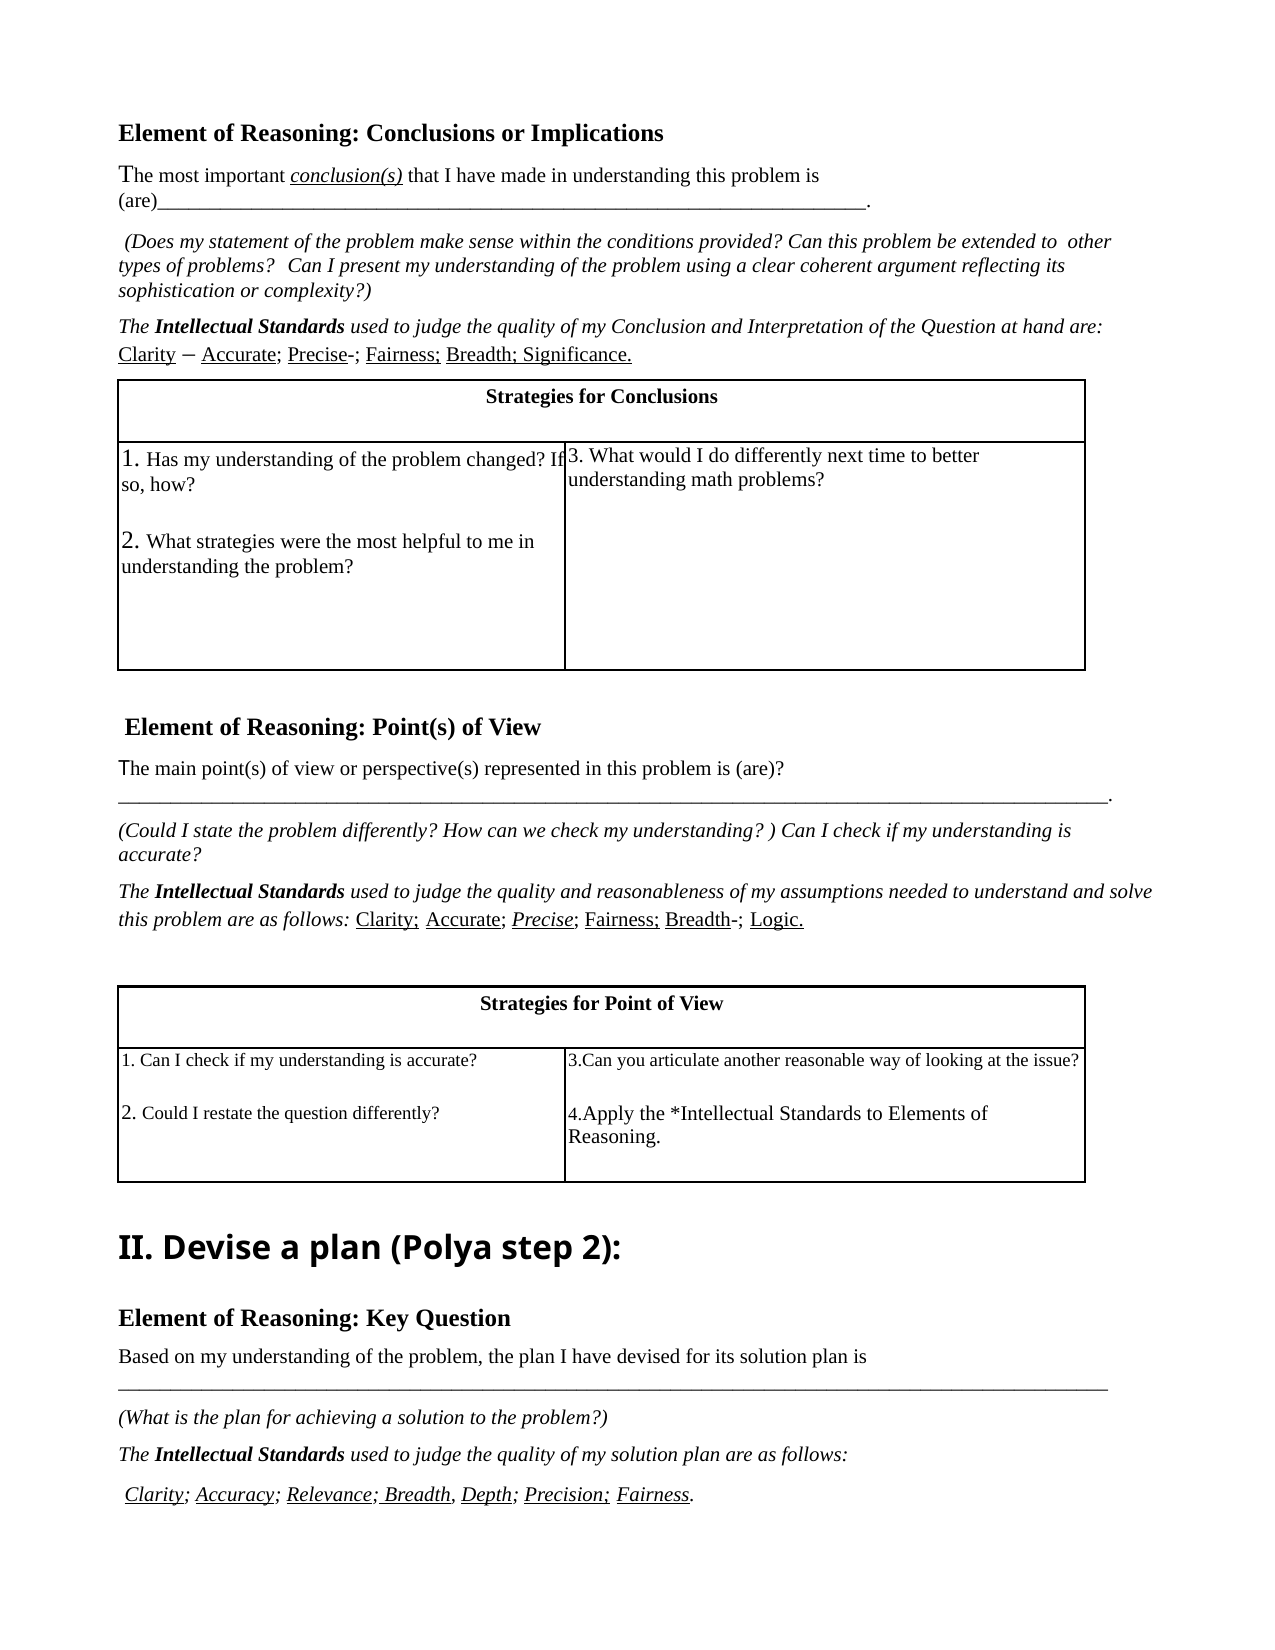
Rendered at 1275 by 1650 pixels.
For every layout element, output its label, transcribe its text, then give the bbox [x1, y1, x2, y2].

text Clarity; Accuracy; Relevance; Breadth, Depth; Precision; Fairness. [118, 1478, 1157, 1507]
table_header Strategies for Point of View [119, 988, 1084, 1047]
text Element of Reasoning: Key Question [118, 1303, 1157, 1332]
table_cell 1. Can I check if my understanding is accurate? 2. Could I restate the question differently? [119, 1049, 564, 1181]
text (What is the plan for achieving a solution to the problem?) [118, 1405, 1157, 1429]
text The main point(s) of view or perspective(s) represented in this problem is (are)?_______________________________________________________________________________________________. [118, 753, 1157, 806]
text (Could I state the problem differently? How can we check my understanding? ) Can I check if my understanding is accurate? [118, 818, 1157, 866]
text Based on my understanding of the problem, the plan I have devised for its solution plan is _______________________________________________________________________________________________ [118, 1344, 1157, 1393]
text The most important conclusion(s) that I have made in understanding this problem is (are)____________________________________________________________________. [118, 159, 1157, 212]
text (Does my statement of the problem make sense within the conditions provided? Can this problem be extended to other types of problems? Can I present my understanding of the problem using a clear coherent argument reflecting its sophistication or complexity?) [118, 225, 1157, 302]
text The Intellectual Standards used to judge the quality of my Conclusion and Interpretation of the Question at hand are: Clarity – Accurate; Precise-; Fairness; Breadth; Significance. [118, 314, 1157, 367]
text Element of Reasoning: Point(s) of View [118, 712, 1157, 741]
text The Intellectual Standards used to judge the quality of my solution plan are as follows: [118, 1442, 1157, 1466]
table_cell 1. Has my understanding of the problem changed? If so, how? 2. What strategies were the most helpful to me in understanding the problem? [119, 443, 564, 669]
table_cell 3.Can you articulate another reasonable way of looking at the issue? 4.Apply the *Intellectual Standards to Elements of Reasoning. [566, 1049, 1084, 1181]
table_header Strategies for Conclusions [119, 381, 1084, 441]
text The Intellectual Standards used to judge the quality and reasonableness of my assumptions needed to understand and solve this problem are as follows: Clarity; Accurate; Precise; Fairness; Breadth-; Logic. [118, 879, 1157, 932]
text II. Devise a plan (Polya step 2): [118, 1224, 1157, 1291]
table_cell 3. What would I do differently next time to better understanding math problems? [566, 443, 1084, 669]
text Element of Reasoning: Conclusions or Implications [118, 118, 1157, 147]
